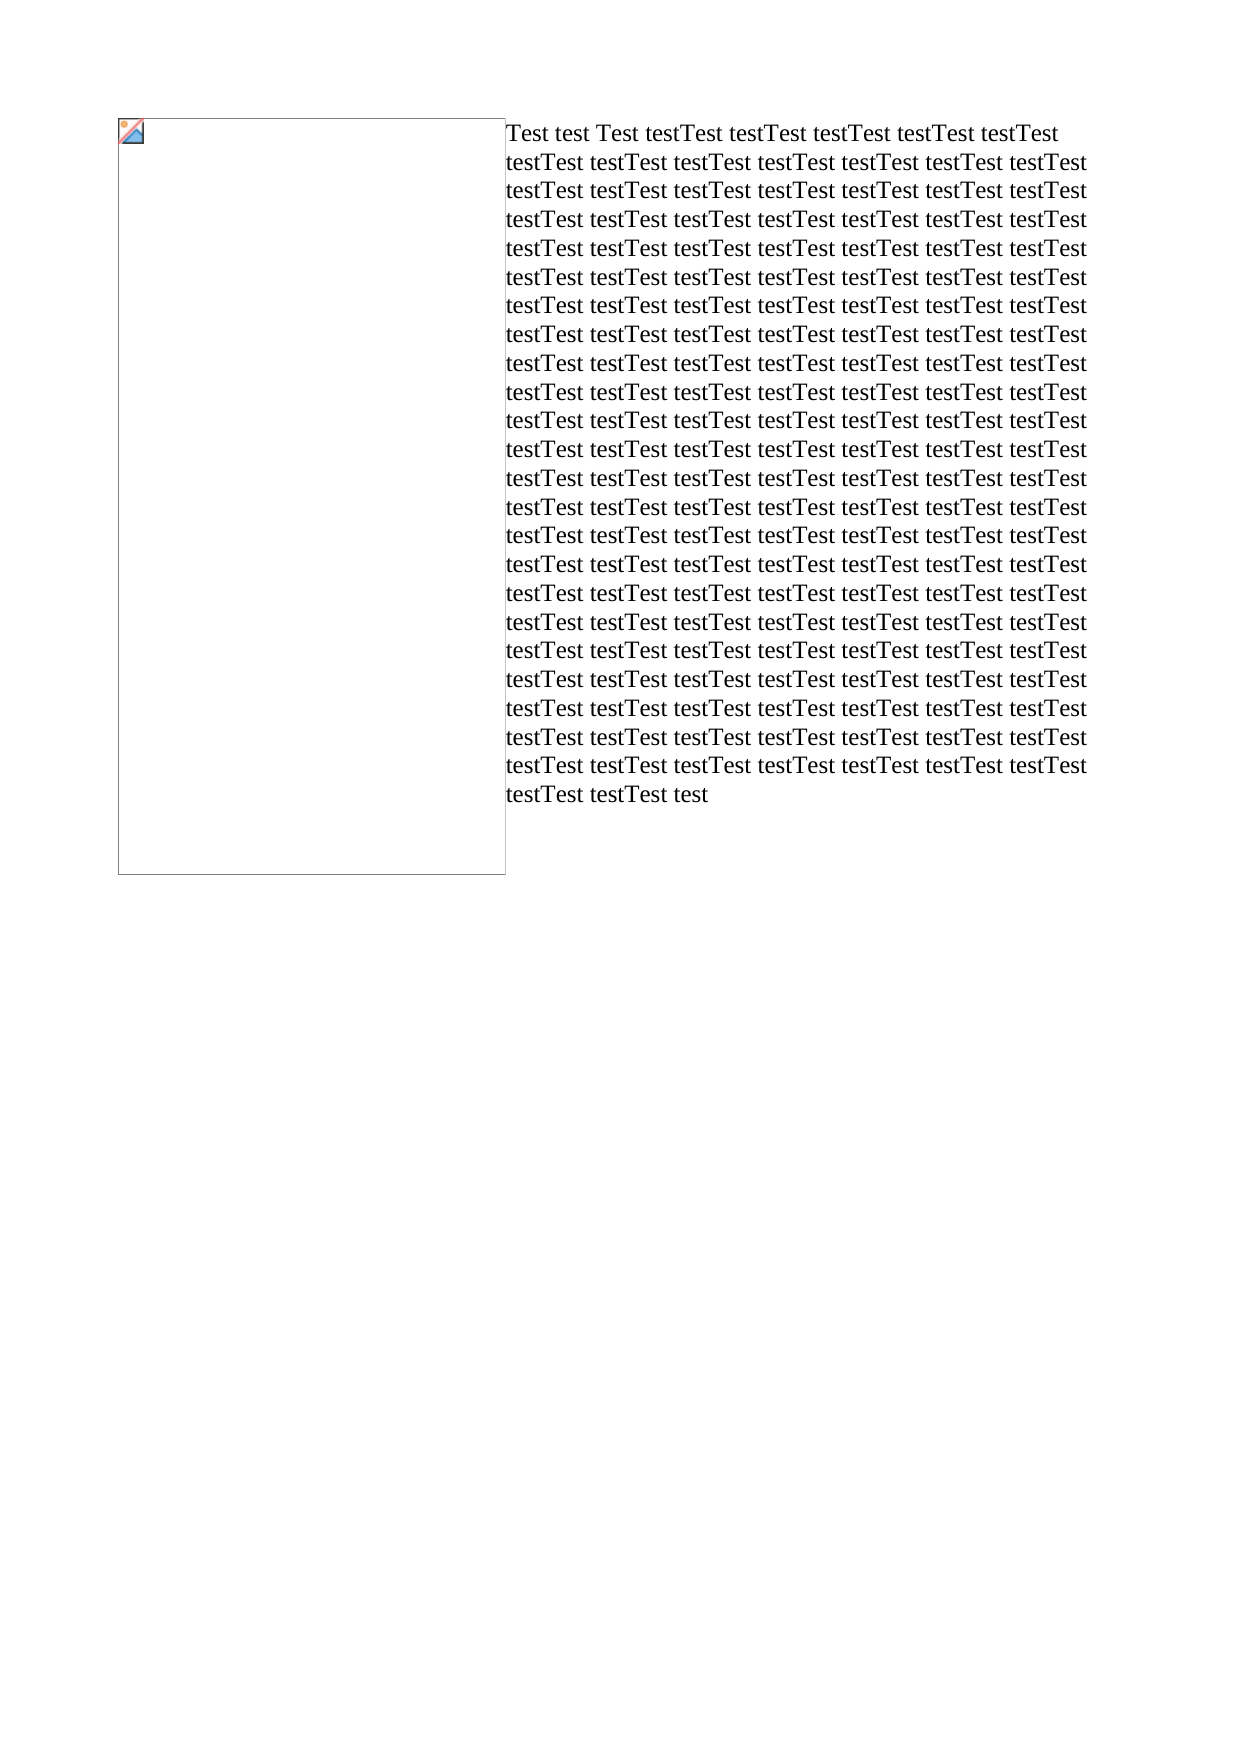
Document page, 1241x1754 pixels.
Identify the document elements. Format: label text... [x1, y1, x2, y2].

text [119, 119, 505, 808]
text Test test Test testTest testTest testTest testTest testTest testTest testTest testTest testTest testTest testTest testTest testTest testTest testTest testTest testTest testTest testTest testTest testTest testTest testTest testTest testTest testTest testTest testTest testTest testTest testTest testTest testTest testTest testTest testTest testTest testTest testTest testTest testTest testTest testTest testTest testTest testTest testTest testTest testTest testTest testTest testTest testTest testTest testTest testTest testTest testTest testTest testTest testTest testTest testTest testTest testTest testTest testTest testTest testTest testTest testTest testTest testTest testTest testTest testTest testTest testTest testTest testTest testTest testTest testTest testTest testTest testTest testTest testTest testTest testTest testTest testTest testTest testTest testTest testTest testTest testTest testTest testTest testTest testTest testTest testTest testTest testTest testTest testTest testTest testTest testTest testTest testTest testTest testTest testTest testTest testTest testTest testTest testTest testTest testTest testTest testTest testTest testTest testTest testTest testTest testTest testTest testTest testTest testTest testTest testTest testTest testTest testTest testTest testTest testTest testTest testTest testTest testTest testTest testTest testTest testTest testTest testTest testTest testTest testTest testTest testTest testTest testTest testTest test [506, 118, 1122, 808]
